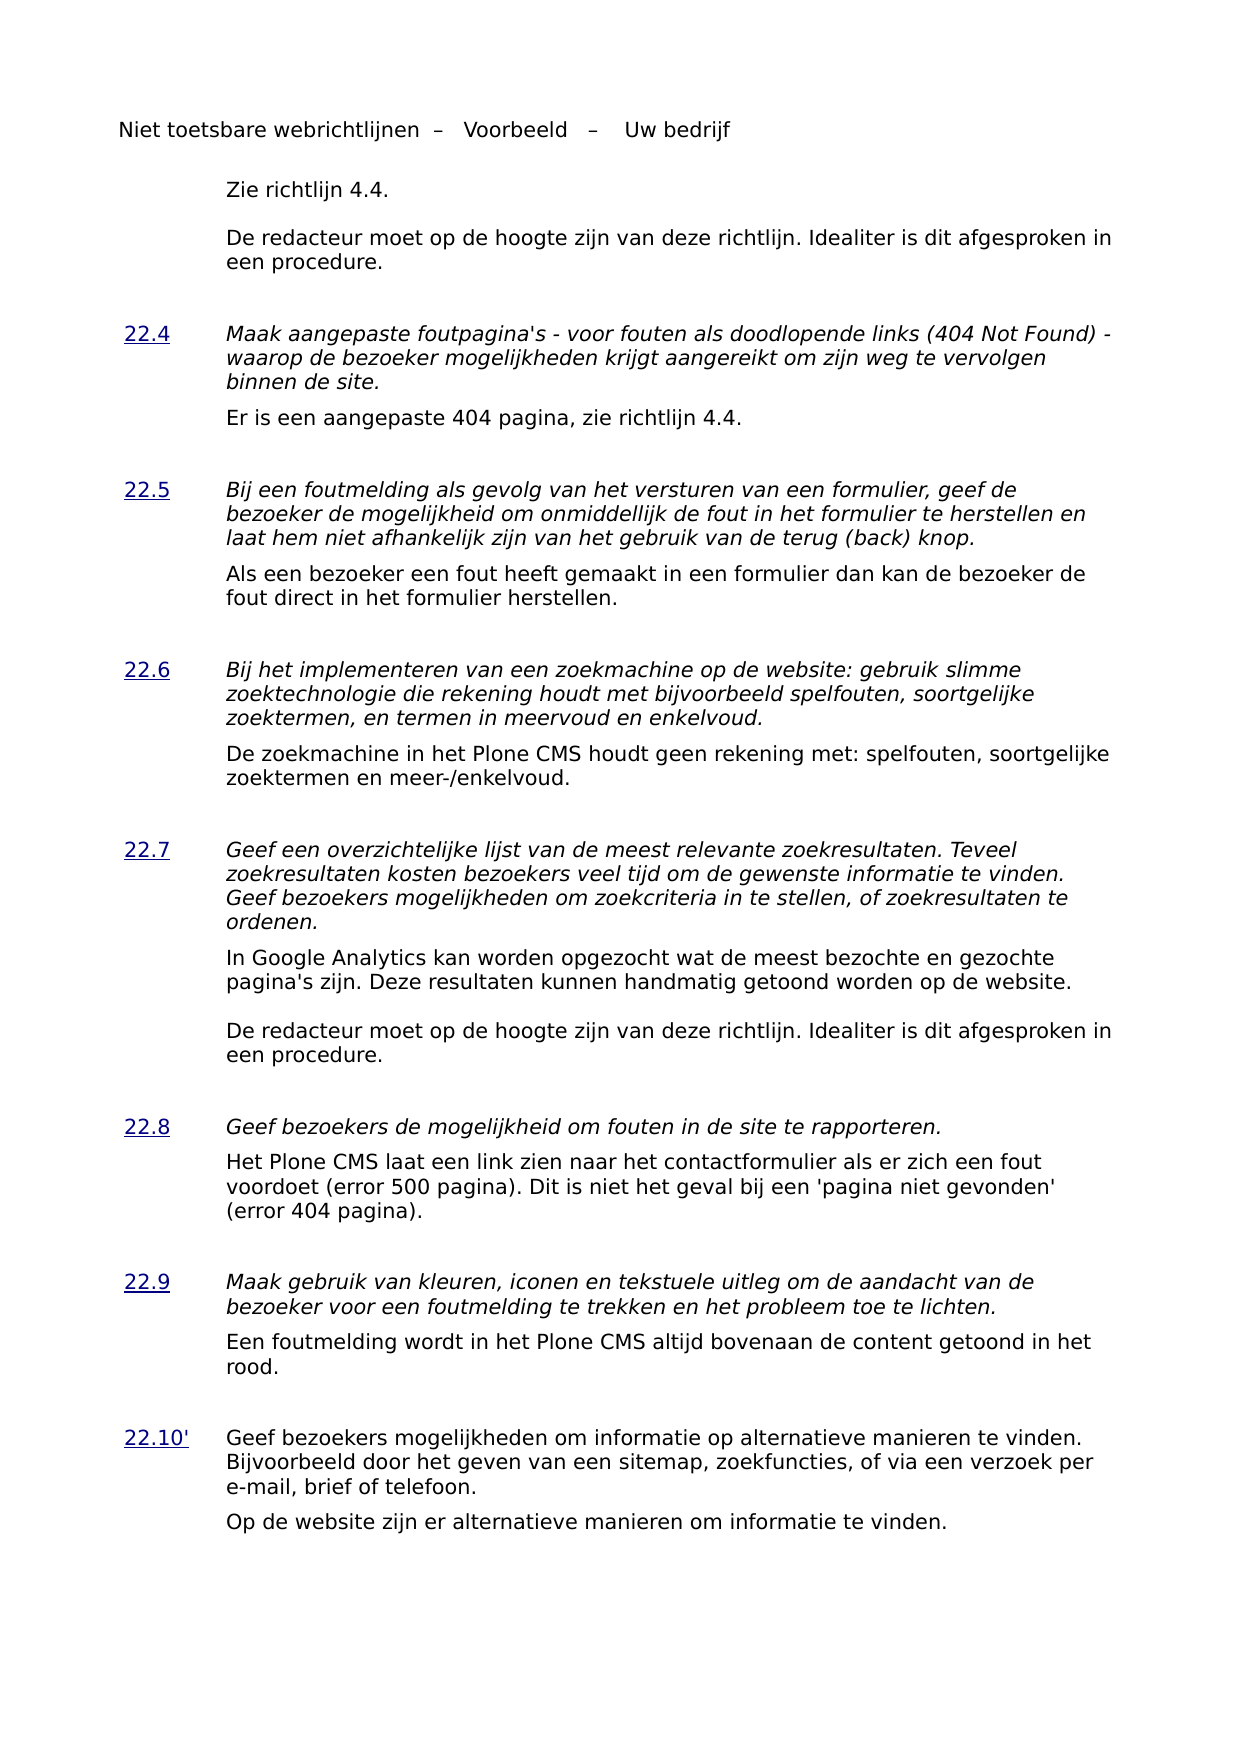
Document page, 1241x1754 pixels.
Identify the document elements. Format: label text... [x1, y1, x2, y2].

table_cell [118, 400, 220, 436]
table_cell [220, 436, 1122, 472]
table_cell [220, 796, 1122, 832]
table_cell [118, 1325, 220, 1385]
table_cell 22.8 [118, 1109, 220, 1145]
table_cell [220, 1229, 1122, 1265]
table_cell [220, 616, 1122, 652]
table_cell [220, 280, 1122, 316]
table_cell 22.5 [118, 472, 220, 556]
table_cell 22.4 [118, 316, 220, 400]
table_cell [220, 1385, 1122, 1420]
table_cell Maak aangepaste foutpagina's - voor fouten als doodlopende links (404 Not Found) - waarop de bezoeker mogelijkheden krijgt aangereikt om zijn weg te vervolgen binnen de site. [220, 316, 1122, 400]
table_cell [118, 1229, 220, 1265]
table_cell 22.6 [118, 652, 220, 736]
table_cell [220, 1073, 1122, 1109]
table_cell [118, 1145, 220, 1229]
table_cell [118, 436, 220, 472]
table_cell Geef een overzichtelijke lijst van de meest relevante zoekresultaten. Teveel zoekresultaten kosten bezoekers veel tijd om de gewenste informatie te vinden. Geef bezoekers mogelijkheden om zoekcriteria in te stellen, of zoekresultaten te ordenen. [220, 832, 1122, 940]
table_cell De zoekmachine in het Plone CMS houdt geen rekening met: spelfouten, soortgelijke zoektermen en meer-/enkelvoud. [220, 736, 1122, 796]
table_cell 22.9 [118, 1265, 220, 1325]
table_cell 22.7 [118, 832, 220, 940]
table_cell [118, 1385, 220, 1420]
table_cell Een foutmelding wordt in het Plone CMS altijd bovenaan de content getoond in het rood. [220, 1325, 1122, 1385]
table_cell Maak gebruik van kleuren, iconen en tekstuele uitleg om de aandacht van de bezoeker voor een foutmelding te trekken en het probleem toe te lichten. [220, 1265, 1122, 1325]
table_cell [118, 940, 220, 1073]
table_cell [118, 172, 220, 280]
table_cell Er is een aangepaste 404 pagina, zie richtlijn 4.4. [220, 400, 1122, 436]
table_cell Als een bezoeker een fout heeft gemaakt in een formulier dan kan de bezoeker de fout direct in het formulier herstellen. [220, 556, 1122, 616]
table_cell [118, 616, 220, 652]
table_cell [118, 1073, 220, 1109]
table_cell [118, 556, 220, 616]
table_cell Het Plone CMS laat een link zien naar het contactformulier als er zich een fout voordoet (error 500 pagina). Dit is niet het geval bij een 'pagina niet gevonden' (error 404 pagina). [220, 1145, 1122, 1229]
table_cell Geef bezoekers mogelijkheden om informatie op alternatieve manieren te vinden. Bijvoorbeeld door het geven van een sitemap, zoekfuncties, of via een verzoek per e-mail, brief of telefoon. [220, 1420, 1122, 1505]
table_cell Geef bezoekers de mogelijkheid om fouten in de site te rapporteren. [220, 1109, 1122, 1145]
table_cell [118, 1505, 220, 1540]
table_cell Bij een foutmelding als gevolg van het versturen van een formulier, geef de bezoeker de mogelijkheid om onmiddellijk de fout in het formulier te herstellen en laat hem niet afhankelijk zijn van het gebruik van de terug (back) knop. [220, 472, 1122, 556]
table_cell Op de website zijn er alternatieve manieren om informatie te vinden. [220, 1505, 1122, 1540]
table_cell [118, 280, 220, 316]
table_cell 22.10' [118, 1420, 220, 1505]
table_cell Bij het implementeren van een zoekmachine op de website: gebruik slimme zoektechnologie die rekening houdt met bijvoorbeeld spelfouten, soortgelijke zoektermen, en termen in meervoud en enkelvoud. [220, 652, 1122, 736]
table_cell In Google Analytics kan worden opgezocht wat de meest bezochte en gezochte pagina's zijn. Deze resultaten kunnen handmatig getoond worden op de website. De redacteur moet op de hoogte zijn van deze richtlijn. Idealiter is dit afgesproken in een procedure. [220, 940, 1122, 1073]
table_cell Zie richtlijn 4.4. De redacteur moet op de hoogte zijn van deze richtlijn. Idealiter is dit afgesproken in een procedure. [220, 172, 1122, 280]
table_cell [118, 796, 220, 832]
table_cell [118, 736, 220, 796]
